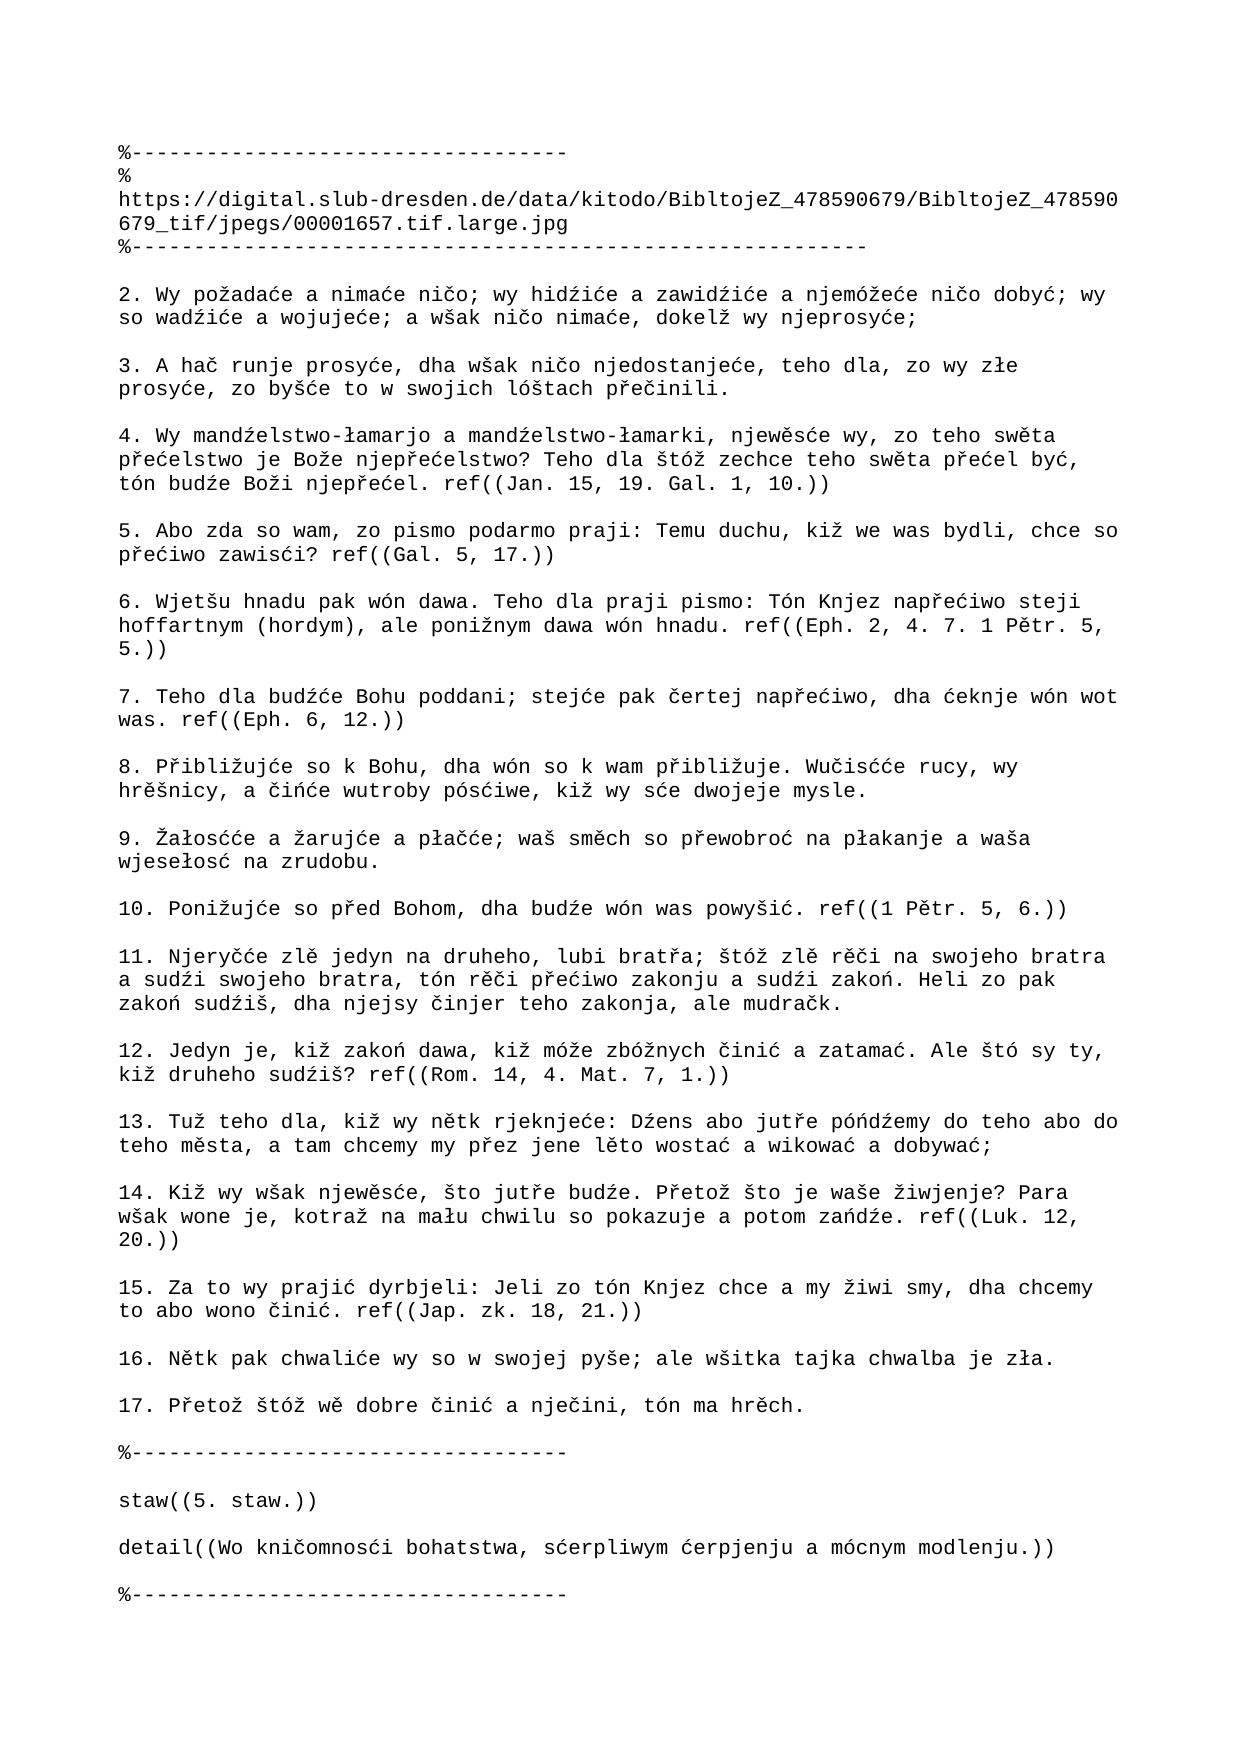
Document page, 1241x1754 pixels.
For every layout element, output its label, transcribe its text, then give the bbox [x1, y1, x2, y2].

text 11. Njeryčće zlě jedyn na druheho, lubi bratřa; štóž zlě rěči na swojeho bratra a sudźi swojeho bratra, tón rěči přećiwo zakonju a sudźi zakoń. Heli zo pak zakoń sudźiš, dha njejsy činjer teho zakonja, ale mudračk. [118, 946, 1122, 1017]
text 14. Kiž wy wšak njewěsće, što jutře budźe. Přetož što je waše žiwjenje? Para wšak wone je, kotraž na mału chwilu so pokazuje a potom zańdźe. ref((Luk. 12, 20.)) [118, 1182, 1122, 1253]
text 6. Wjetšu hnadu pak wón dawa. Teho dla praji pismo: Tón Knjez napřećiwo steji hoffartnym (hordym), ale ponižnym dawa wón hnadu. ref((Eph. 2, 4. 7. 1 Pětr. 5, 5.)) [118, 591, 1122, 662]
text 3. A hač runje prosyće, dha wšak ničo njedostanjeće, teho dla, zo wy złe prosyće, zo byšće to w swojich lóštach přečinili. [118, 354, 1122, 402]
text 16. Nětk pak chwaliće wy so w swojej pyše; ale wšitka tajka chwalba je zła. [118, 1348, 1122, 1371]
text 2. Wy požadaće a nimaće ničo; wy hidźiće a zawidźiće a njemóžeće ničo dobyć; wy so wadźiće a wojujeće; a wšak ničo nimaće, dokelž wy njeprosyće; [118, 284, 1122, 331]
text 12. Jedyn je, kiž zakoń dawa, kiž móže zbóžnych činić a zatamać. Ale štó sy ty, kiž druheho sudźiš? ref((Rom. 14, 4. Mat. 7, 1.)) [118, 1040, 1122, 1088]
text 13. Tuž teho dla, kiž wy nětk rjeknjeće: Dźens abo jutře póńdźemy do teho abo do teho města, a tam chcemy my přez jene lěto wostać a wikować a dobywać; [118, 1111, 1122, 1158]
text staw((5. staw.)) [118, 1489, 1122, 1513]
text 7. Teho dla budźće Bohu poddani; stejće pak čertej napřećiwo, dha ćeknje wón wot was. ref((Eph. 6, 12.)) [118, 686, 1122, 733]
text 17. Přetož štóž wě dobre činić a nječini, tón ma hrěch. [118, 1395, 1122, 1419]
text detail((Wo kničomnosći bohatstwa, sćerpliwym ćerpjenju a mócnym modlenju.)) [118, 1537, 1122, 1561]
text %----------------------------------- [118, 1442, 1122, 1466]
text % https://digital.slub-dresden.de/data/kitodo/BibltojeZ_478590679/BibltojeZ_478590679_tif/jpegs/00001657.tif.large.jpg [118, 165, 1122, 236]
text %----------------------------------- [118, 1584, 1122, 1608]
text 4. Wy mandźelstwo-łamarjo a mandźelstwo-łamarki, njewěsće wy, zo teho swěta přećelstwo je Bože njepřećelstwo? Teho dla štóž zechce teho swěta přećel być, tón budźe Boži njepřećel. ref((Jan. 15, 19. Gal. 1, 10.)) [118, 426, 1122, 496]
text 15. Za to wy prajić dyrbjeli: Jeli zo tón Knjez chce a my žiwi smy, dha chcemy to abo wono činić. ref((Jap. zk. 18, 21.)) [118, 1277, 1122, 1324]
text 9. Žałosćće a žarujće a płačće; waš směch so přewobroć na płakanje a waša wjesełosć na zrudobu. [118, 827, 1122, 875]
text %----------------------------------- [118, 142, 1122, 165]
text 8. Přibližujće so k Bohu, dha wón so k wam přibližuje. Wučisćće rucy, wy hrěšnicy, a čińće wutroby pósćiwe, kiž wy sće dwojeje mysle. [118, 757, 1122, 804]
text %----------------------------------------------------------- [118, 236, 1122, 260]
text 5. Abo zda so wam, zo pismo podarmo praji: Temu duchu, kiž we was bydli, chce so přećiwo zawisći? ref((Gal. 5, 17.)) [118, 520, 1122, 567]
text 10. Ponižujće so před Bohom, dha budźe wón was powyšić. ref((1 Pětr. 5, 6.)) [118, 898, 1122, 922]
